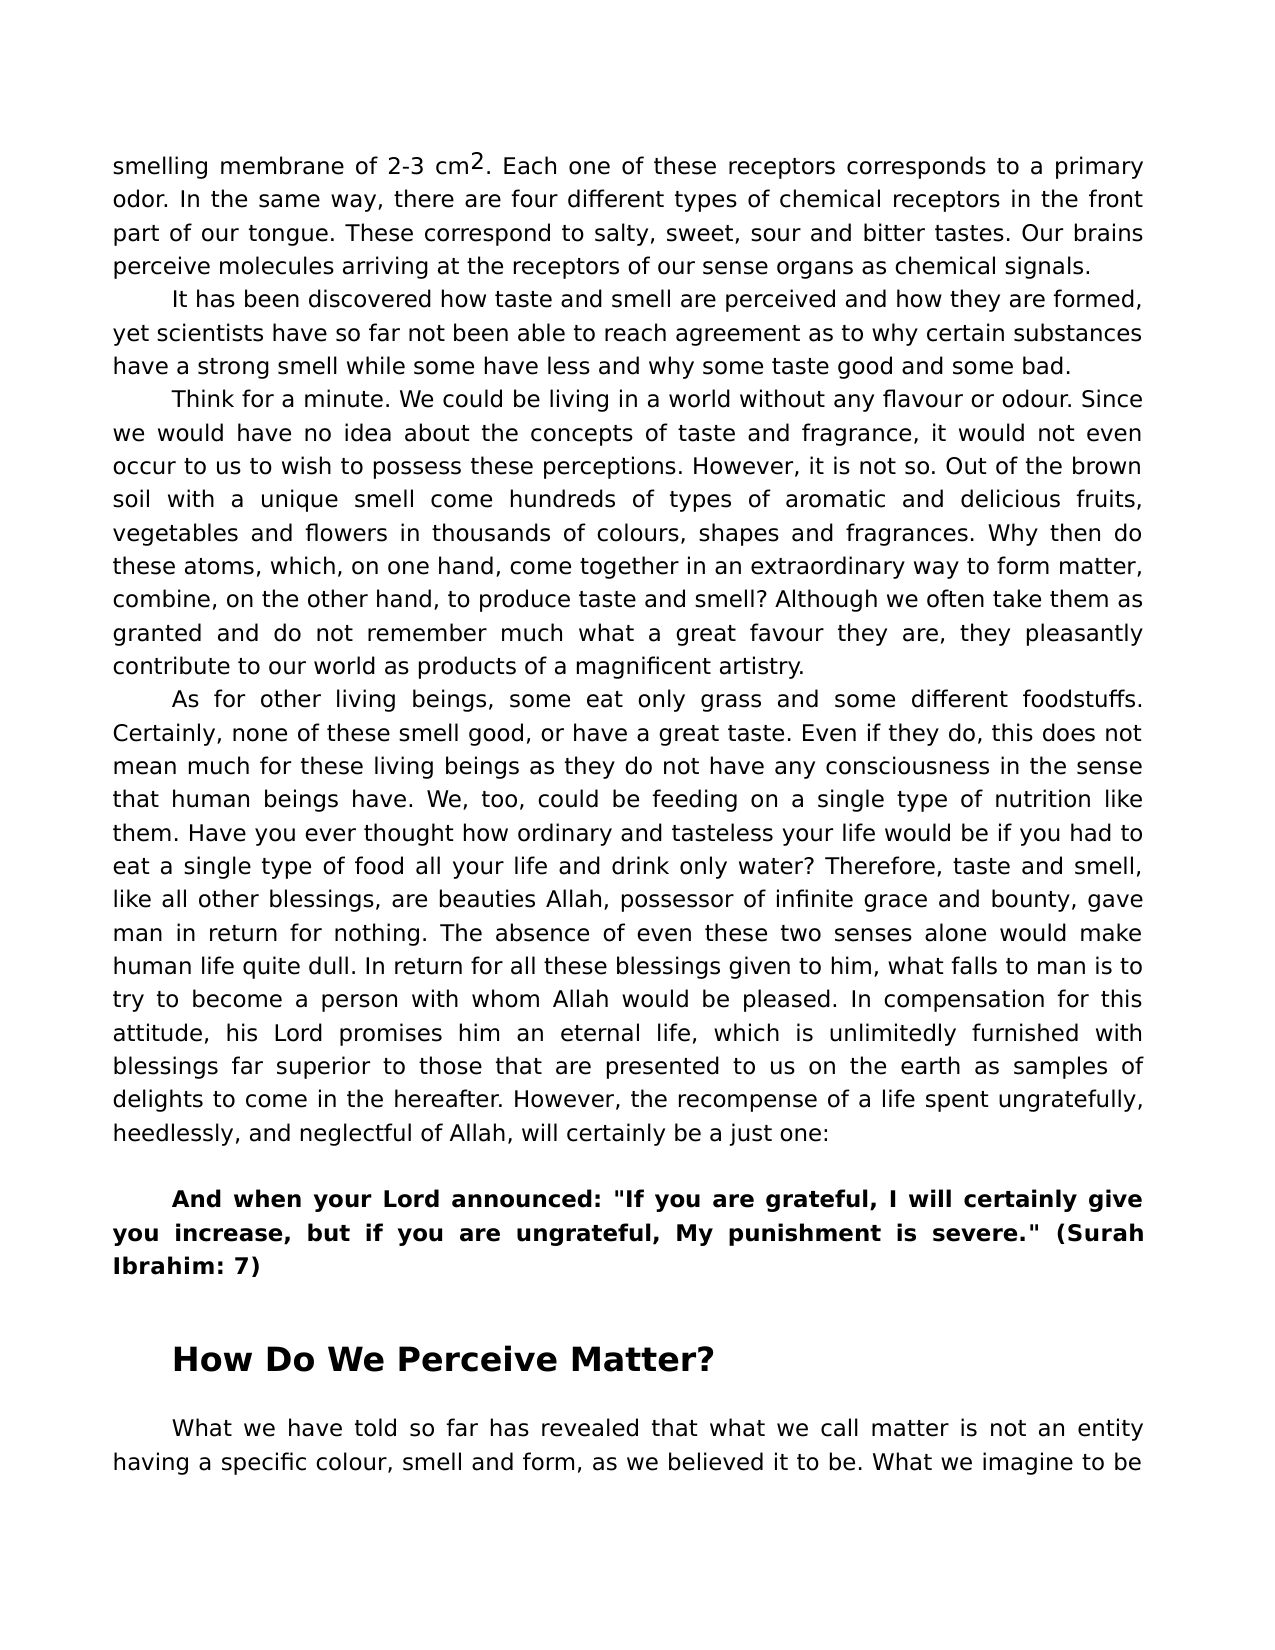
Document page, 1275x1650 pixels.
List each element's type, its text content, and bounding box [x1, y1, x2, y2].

text Think for a minute. We could be living in a world without any flavour or odour. Since we would have no idea about the concepts of taste and fragrance, it would not even occur to us to wish to possess these perceptions. However, it is not so. Out of the brown soil with a unique smell come hundreds of types of aromatic and delicious fruits, vegetables and flowers in thousands of colours, shapes and fragrances. Why then do these atoms, which, on one hand, come together in an extraordinary way to form matter, combine, on the other hand, to produce taste and smell? Although we often take them as granted and do not remember much what a great favour they are, they pleasantly contribute to our world as products of a magnificent artistry. [112, 381, 1145, 681]
text And when your Lord announced: "If you are grateful, I will certainly give you increase, but if you are ungrateful, My punishment is severe." (Surah Ibrahim: 7) [112, 1181, 1145, 1281]
text What we have told so far has revealed that what we call matter is not an entity having a specific colour, smell and form, as we believed it to be. What we imagine to be [112, 1410, 1145, 1477]
text It has been discovered how taste and smell are perceived and how they are formed, yet scientists have so far not been able to reach agreement as to why certain substances have a strong smell while some have less and why some taste good and some bad. [112, 281, 1145, 381]
text As for other living beings, some eat only grass and some different foodstuffs. Certainly, none of these smell good, or have a great taste. Even if they do, this does not mean much for these living beings as they do not have any consciousness in the sense that human beings have. We, too, could be feeding on a single type of nutrition like them. Have you ever thought how ordinary and tasteless your life would be if you had to eat a single type of food all your life and drink only water? Therefore, taste and smell, like all other blessings, are beauties Allah, possessor of infinite grace and bounty, gave man in return for nothing. The absence of even these two senses alone would make human life quite dull. In return for all these blessings given to him, what falls to man is to try to become a person with whom Allah would be pleased. In compensation for this attitude, his Lord promises him an eternal life, which is unlimitedly furnished with blessings far superior to those that are presented to us on the earth as samples of delights to come in the hereafter. However, the recompense of a life spent ungratefully, heedlessly, and neglectful of Allah, will certainly be a just one: [112, 681, 1145, 1148]
text How Do We Perceive Matter? [112, 1348, 1145, 1377]
text smelling membrane of 2-3 cm2. Each one of these receptors corresponds to a primary odor. In the same way, there are four different types of chemical receptors in the front part of our tongue. These correspond to salty, sweet, sour and bitter tastes. Our brains perceive molecules arriving at the receptors of our sense organs as chemical signals. [112, 148, 1145, 281]
